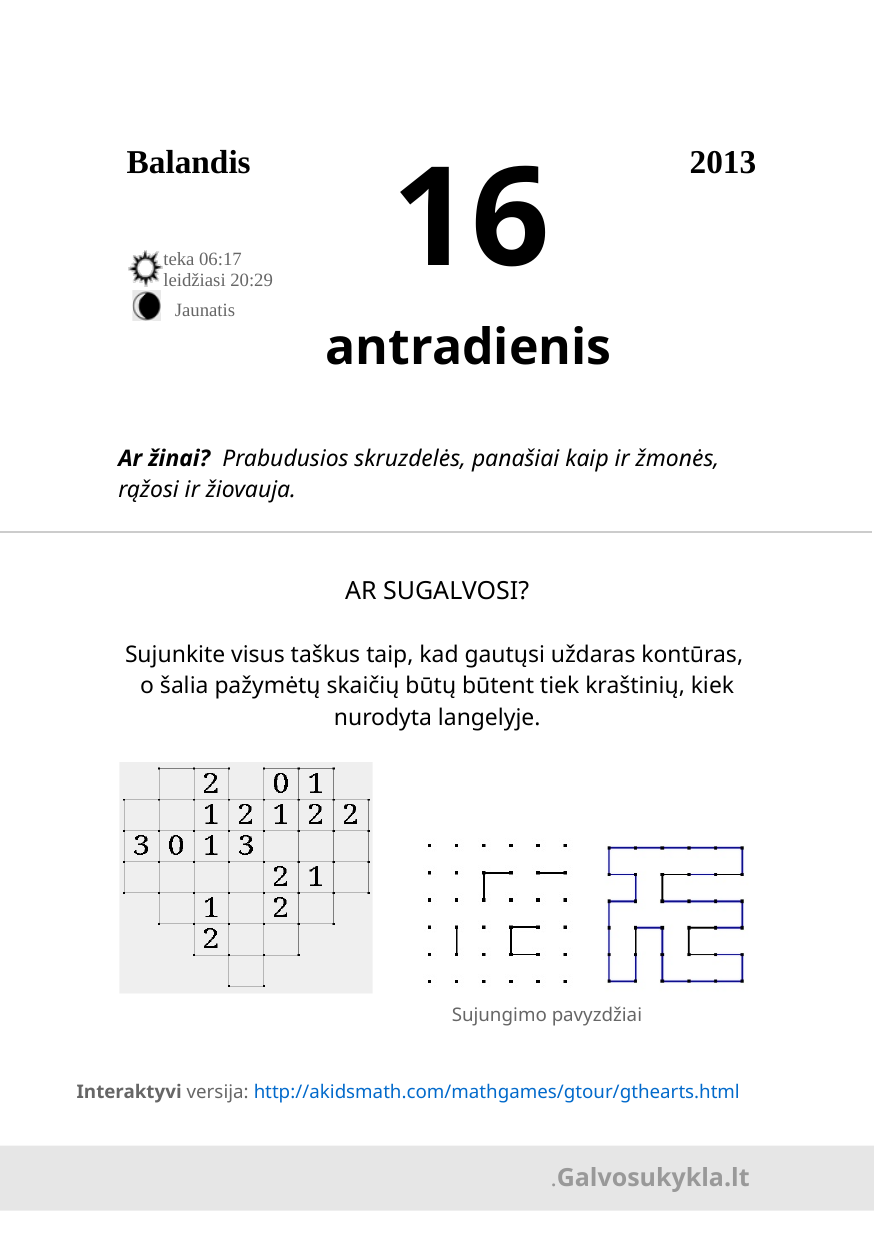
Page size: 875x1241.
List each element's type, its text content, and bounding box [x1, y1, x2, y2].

text AR SUGALVOSI? [118, 573, 756, 607]
table_header 16 antradienis [299, 118, 638, 379]
text Sujungimo pavyzdžiai [118, 1001, 756, 1078]
text Interaktyvi versija: http://akidsmath.com/mathgames/gtour/gthearts.html [76, 1078, 787, 1104]
picture [418, 835, 749, 994]
table_header Balandis teka 06:17 leidžiasi 20:29 [118, 118, 298, 287]
table_header Jaunatis [118, 288, 298, 379]
text Sujunkite visus taškus taip, kad gautųsi uždaras kontūras, [118, 638, 756, 669]
text Ar žinai? Prabudusios skruzdelės, panašiai kaip ir žmonės, rąžosi ir žiovauja. [118, 442, 756, 504]
text o šalia pažymėtų skaičių būtų būtent tiek kraštinių, kiek nurodyta langelyje. [118, 669, 756, 1001]
table_header 2013 [638, 118, 756, 379]
